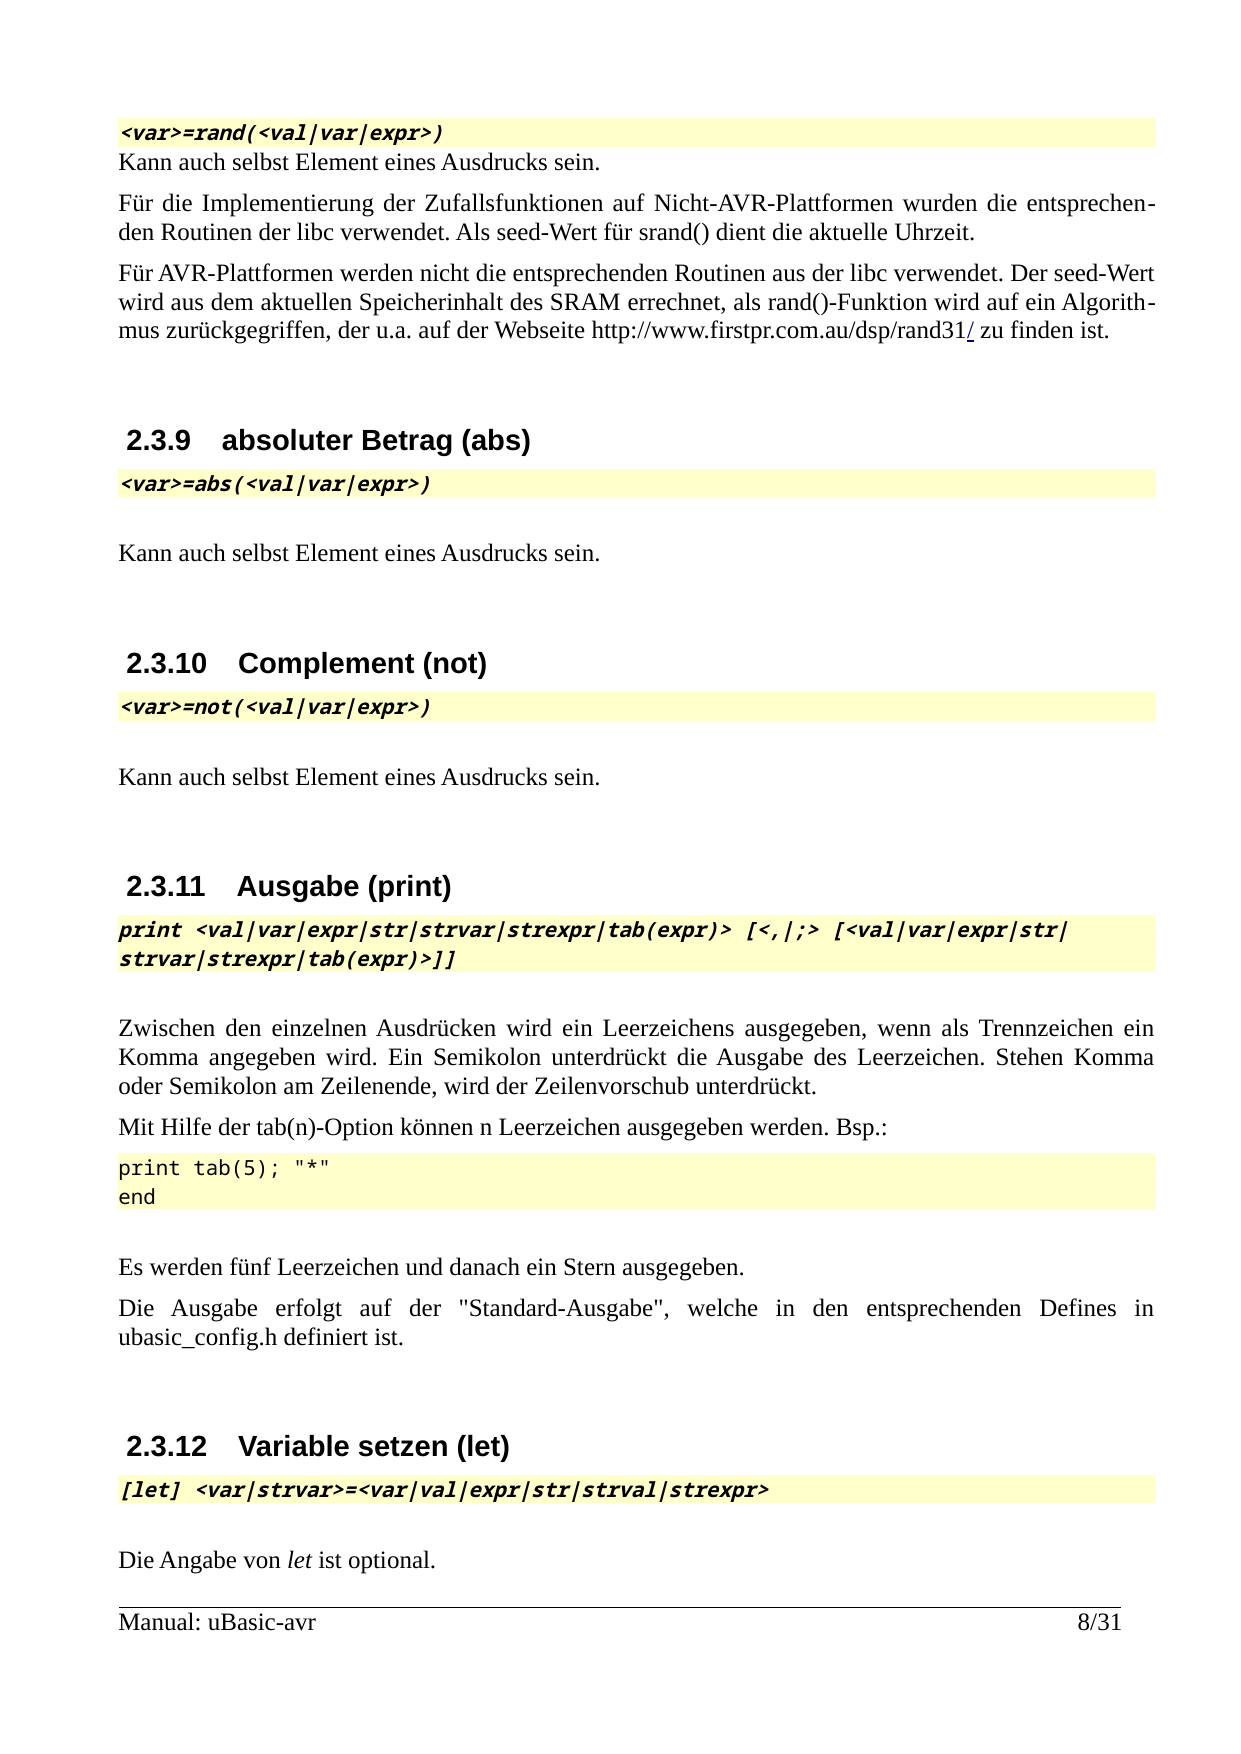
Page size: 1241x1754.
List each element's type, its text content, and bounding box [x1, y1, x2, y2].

text Mit Hilfe der tab(n)-Option können n Leerzeichen ausgegeben werden. Bsp.: [118, 1112, 1156, 1141]
subtitle Ausgabe (print) [118, 869, 1156, 903]
text Es werden fünf Leerzeichen und danach ein Stern ausgegeben. [118, 1252, 1156, 1280]
text Für die Implementierung der Zufallsfunktionen auf Nicht-AVR-Plattformen wurden die entsprechen­den Routinen der libc verwendet. Als seed-Wert für srand() dient die aktuelle Uhrzeit. [118, 188, 1156, 245]
text <var>=not(<val|var|expr>) [118, 692, 1156, 721]
text Die Ausgabe erfolgt auf der "Standard-Ausgabe", welche in den entsprechenden Defines in ubasic_config.h definiert ist. [118, 1293, 1156, 1350]
text Kann auch selbst Element eines Ausdrucks sein. [118, 147, 1156, 175]
text print <val|var|expr|str|strvar|strexpr|tab(expr)> [<,|;> [<val|var|expr|str|strvar|strexpr|tab(expr)>]] [118, 915, 1156, 972]
text Die Angabe von let ist optional. [118, 1545, 1156, 1573]
text Für AVR-Plattformen werden nicht die entsprechenden Routinen aus der libc verwendet. Der seed-Wert wird aus dem aktuellen Speicherinhalt des SRAM errechnet, als rand()-Funktion wird auf ein Algorith­mus zurückgegriffen, der u.a. auf der Webseite http://www.firstpr.com.au/dsp/rand31/ zu finden ist. [118, 258, 1156, 344]
subtitle Variable setzen (let) [118, 1429, 1156, 1463]
subtitle Complement (not) [118, 646, 1156, 679]
text Kann auch selbst Element eines Ausdrucks sein. [118, 538, 1156, 567]
text Zwischen den einzelnen Ausdrücken wird ein Leerzeichens ausgegeben, wenn als Trennzeichen ein Komma angegeben wird. Ein Semikolon unterdrückt die Ausgabe des Leerzeichen. Stehen Komma oder Semikolon am Zeilenende, wird der Zeilenvorschub unterdrückt. [118, 1013, 1156, 1100]
text [let] <var|strvar>=<var|val|expr|str|strval|strexpr> [118, 1475, 1156, 1503]
text print tab(5); "*" [118, 1153, 1156, 1182]
text <var>=rand(<val|var|expr>) [118, 118, 1156, 147]
text end [118, 1182, 1156, 1210]
text Kann auch selbst Element eines Ausdrucks sein. [118, 762, 1156, 791]
subtitle absoluter Betrag (abs) [118, 423, 1156, 456]
text <var>=abs(<val|var|expr>) [118, 469, 1156, 497]
